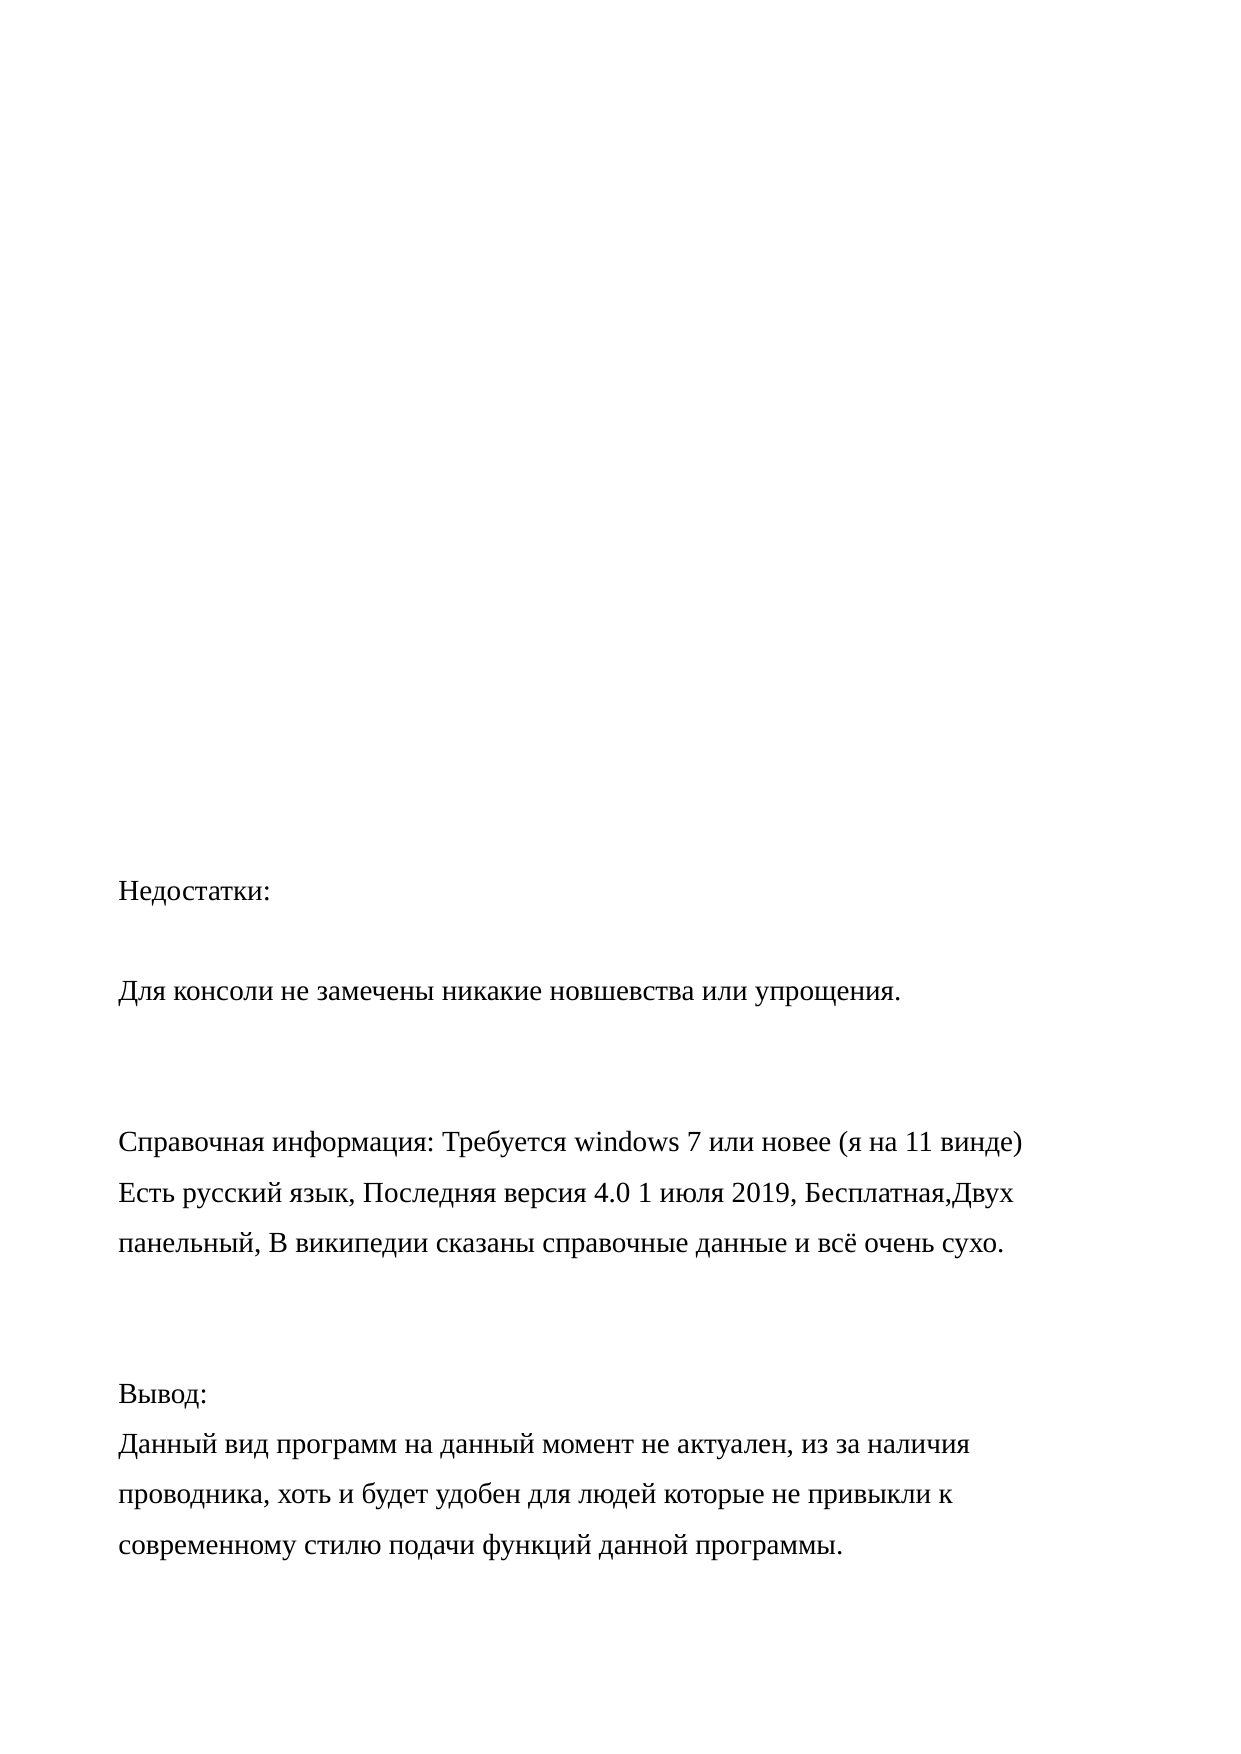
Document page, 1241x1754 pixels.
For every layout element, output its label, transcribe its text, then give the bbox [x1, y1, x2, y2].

text Недостатки: Для консоли не замечены никакие новшевства или упрощения. Справочная информация: Требуется windows 7 или новее (я на 11 винде) Есть русский язык, Последняя версия 4.0 1 июля 2019, Бесплатная,Двух панельный, В википедии сказаны справочные данные и всё очень сухо. Вывод: Данный вид программ на данный момент не актуален, из за наличия проводника, хоть и будет удобен для людей которые не привыкли к современному стилю подачи функций данной программы. [118, 873, 1122, 1560]
